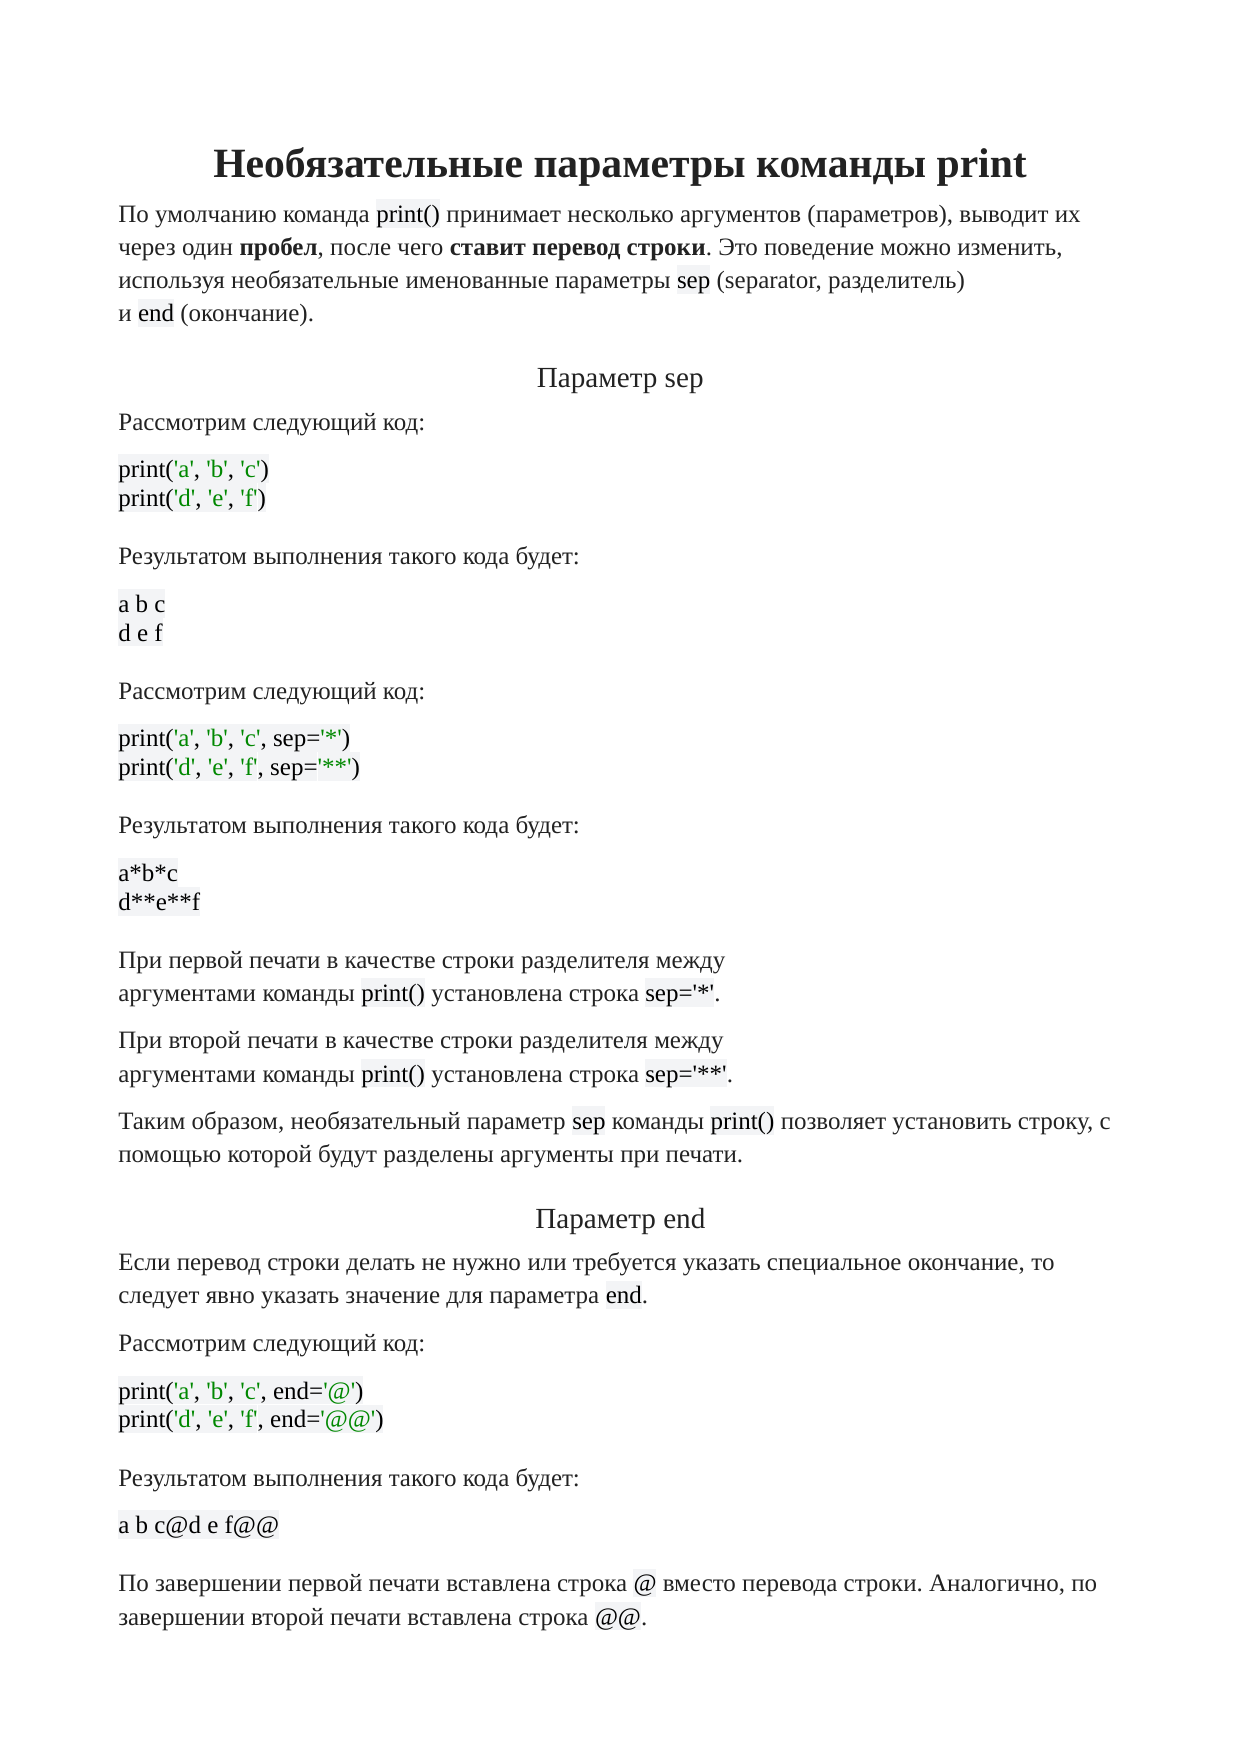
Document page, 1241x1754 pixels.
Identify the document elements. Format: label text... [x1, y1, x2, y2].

text Результатом выполнения такого кода будет: [118, 810, 1122, 839]
subtitle Параметр end [118, 1201, 1122, 1235]
text d**e**f [118, 887, 1122, 916]
text При первой печати в качестве строки разделителя между аргументами команды print() установлена строка sep='*'. [118, 945, 1122, 1007]
text a*b*c [118, 858, 1122, 887]
text print('a', 'b', 'c', end='@') [118, 1376, 1122, 1404]
text При второй печати в качестве строки разделителя между аргументами команды print() установлена строка sep='**'. [118, 1026, 1122, 1087]
text a b c [118, 589, 1122, 618]
text Таким образом, необязательный параметр sep команды print() позволяет установить строку, с помощью которой будут разделены аргументы при печати. [118, 1106, 1122, 1168]
text print('d', 'e', 'f') [118, 483, 1122, 512]
text d e f [118, 618, 1122, 646]
text print('a', 'b', 'c') [118, 454, 1122, 483]
text print('a', 'b', 'c', sep='*') [118, 723, 1122, 752]
text По умолчанию команда print() принимает несколько аргументов (параметров), выводит их через один пробел, после чего ставит перевод строки. Это поведение можно изменить, используя необязательные именованные параметры sep (separator, разделитель) и end (окончание). [118, 199, 1122, 327]
text Рассмотрим следующий код: [118, 1328, 1122, 1357]
text Если перевод строки делать не нужно или требуется указать специальное окончание, то следует явно указать значение для параметра end. [118, 1247, 1122, 1309]
subtitle Необязательные параметры команды print [118, 139, 1122, 187]
text Рассмотрим следующий код: [118, 676, 1122, 704]
text print('d', 'e', 'f', end='@@') [118, 1404, 1122, 1433]
text print('d', 'e', 'f', sep='**') [118, 752, 1122, 781]
text Результатом выполнения такого кода будет: [118, 1463, 1122, 1491]
text a b c@d e f@@ [118, 1510, 1122, 1539]
text Рассмотрим следующий код: [118, 407, 1122, 435]
text Результатом выполнения такого кода будет: [118, 541, 1122, 570]
text По завершении первой печати вставлена строка @ вместо перевода строки. Аналогично, по завершении второй печати вставлена строка @@. [118, 1568, 1122, 1630]
subtitle Параметр sep [118, 361, 1122, 394]
